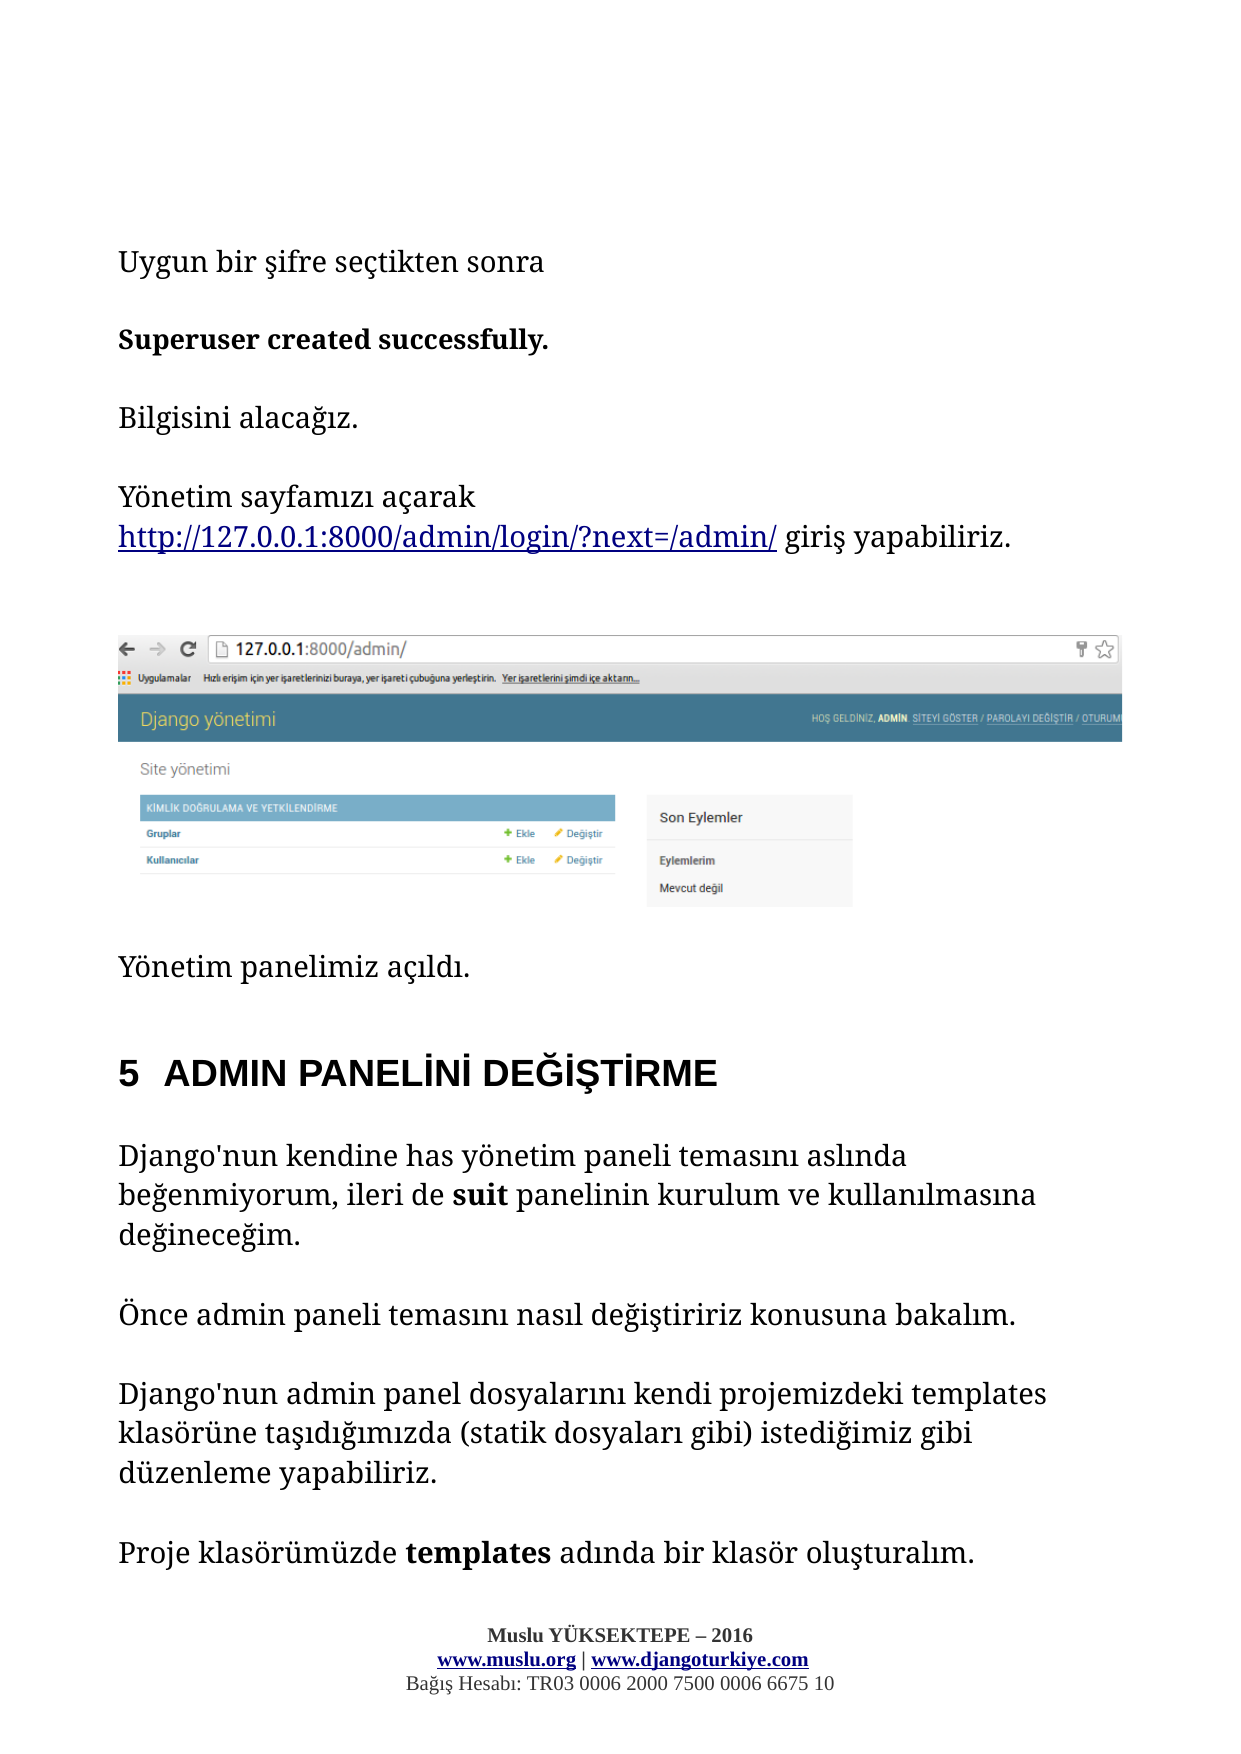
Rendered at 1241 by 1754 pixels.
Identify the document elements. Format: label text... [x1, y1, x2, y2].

text Önce admin paneli temasını nasıl değiştiririz konusuna bakalım. [118, 1294, 1122, 1333]
text Superuser created successfully. [118, 321, 1122, 358]
text Django'nun kendine has yönetim paneli temasını aslında beğenmiyorum, ileri de suit panelinin kurulum ve kullanılmasına değineceğim. [118, 1135, 1122, 1254]
text Yönetim panelimiz açıldı. [118, 946, 1122, 986]
picture [118, 635, 1123, 907]
text Bilgisini alacağız. [118, 397, 1122, 437]
subtitle ADMIN PANELİNİ DEĞİŞTİRME [118, 1050, 1122, 1094]
text Proje klasörümüzde templates adında bir klasör oluşturalım. [118, 1532, 1122, 1572]
text Uygun bir şifre seçtikten sonra [118, 241, 1122, 281]
text Django'nun admin panel dosyalarını kendi projemizdeki templates klasörüne taşıdığımızda (statik dosyaları gibi) istediğimiz gibi düzenleme yapabiliriz. [118, 1373, 1122, 1492]
text Yönetim sayfamızı açarak http://127.0.0.1:8000/admin/login/?next=/admin/ giriş yapabiliriz. [118, 477, 1122, 556]
